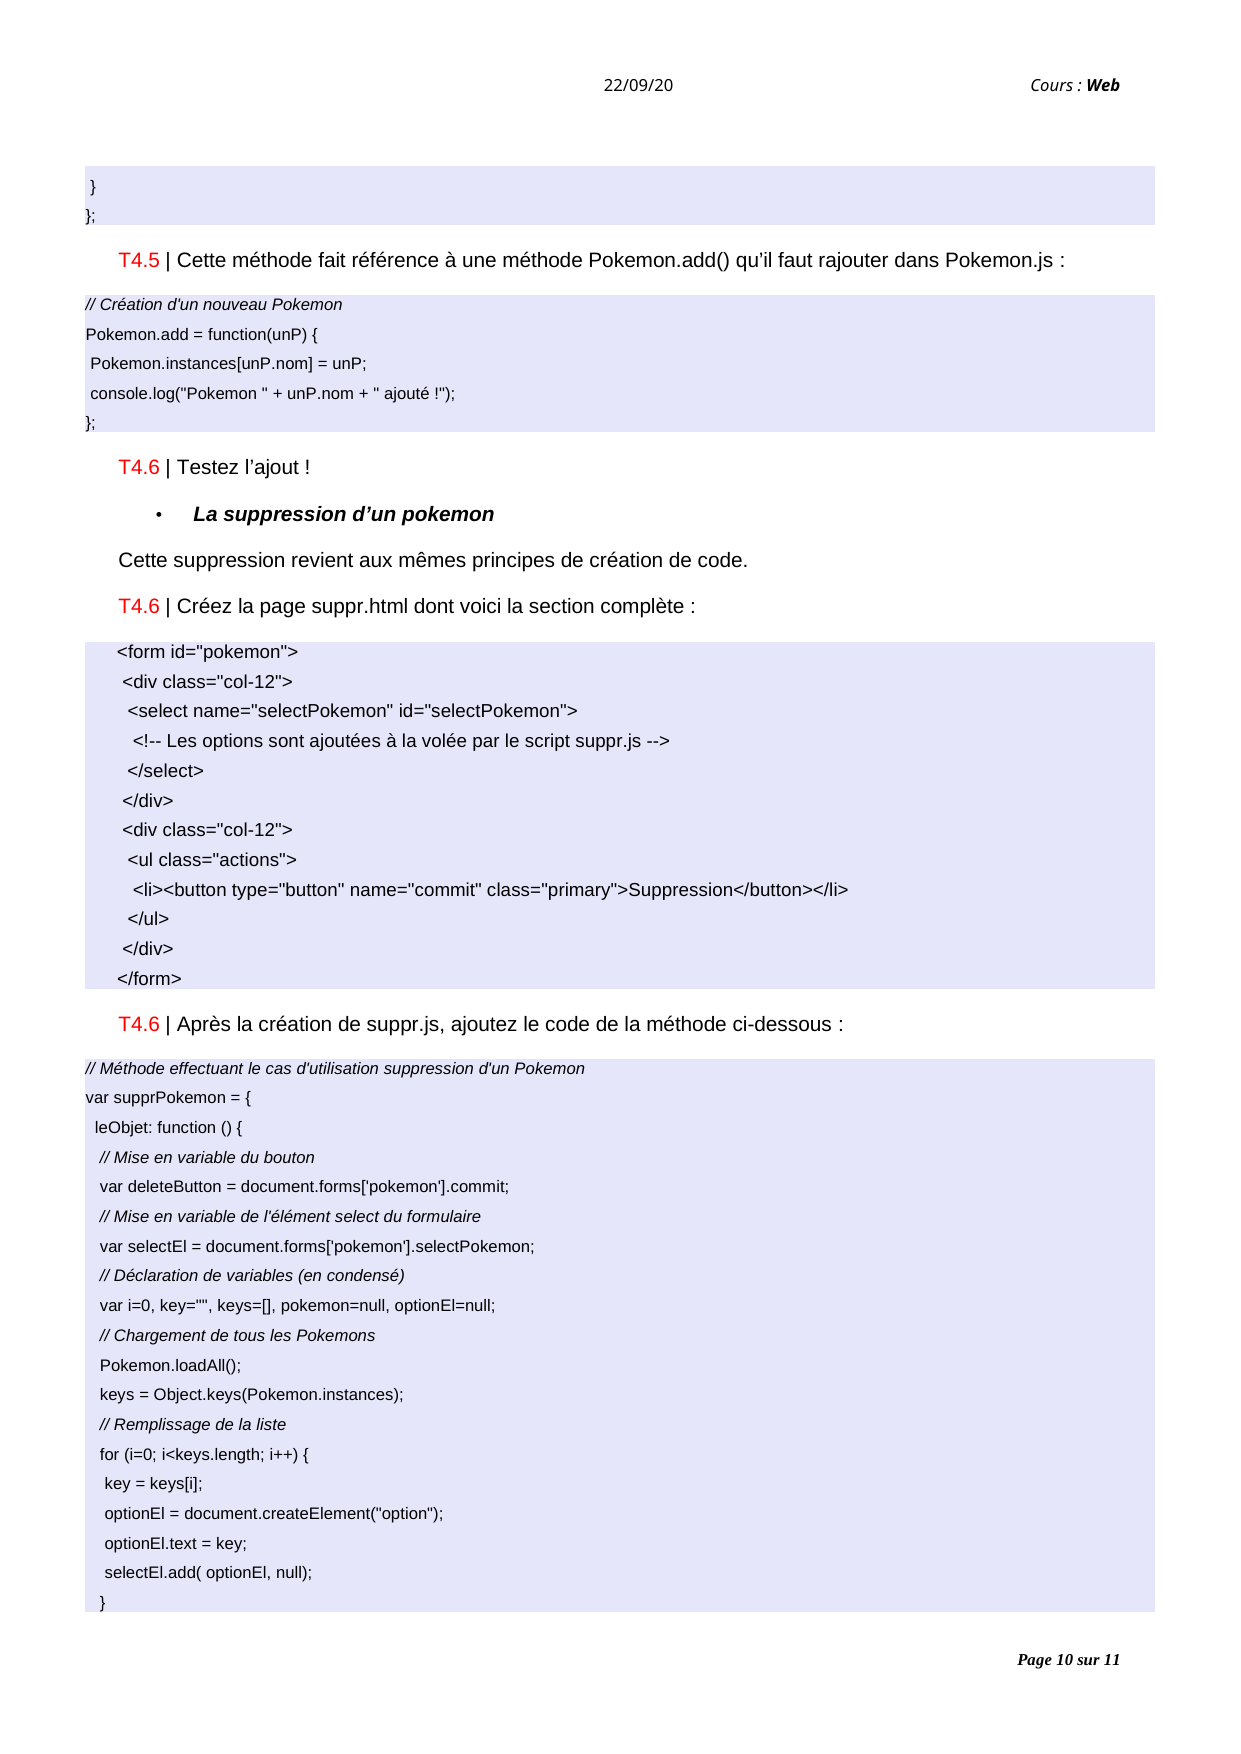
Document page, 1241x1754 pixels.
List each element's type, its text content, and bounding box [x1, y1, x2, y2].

text </div> [85, 930, 1155, 959]
text T4.6 | Créez la page suppr.html dont voici la section complète : [118, 595, 1122, 618]
text } [85, 166, 1155, 196]
text // Mise en variable de l'élément select du formulaire [85, 1196, 1155, 1226]
text console.log("Pokemon " + unP.nom + " ajouté !"); [85, 373, 1155, 403]
text Pokemon.add = function(unP) { [85, 314, 1155, 343]
text // Méthode effectuant le cas d'utilisation suppression d'un Pokemon [85, 1059, 1155, 1078]
text <form id="pokemon"> [85, 642, 1155, 663]
text }; [85, 403, 1155, 432]
text var deleteButton = document.forms['pokemon'].commit; [85, 1167, 1155, 1196]
text optionEl.text = key; [85, 1523, 1155, 1553]
text // Remplissage de la liste [85, 1404, 1155, 1434]
text var supprPokemon = { [85, 1078, 1155, 1107]
text keys = Object.keys(Pokemon.instances); [85, 1374, 1155, 1404]
text <div class="col-12"> [85, 663, 1155, 692]
text // Déclaration de variables (en condensé) [85, 1256, 1155, 1285]
text // Création d'un nouveau Pokemon [85, 295, 1155, 314]
text Pokemon.loadAll(); [85, 1345, 1155, 1374]
text leObjet: function () { [85, 1107, 1155, 1137]
text key = keys[i]; [85, 1463, 1155, 1493]
text <div class="col-12"> [85, 811, 1155, 841]
text optionEl = document.createElement("option"); [85, 1493, 1155, 1523]
text } [85, 1582, 1155, 1612]
text T4.6 | Testez l’ajout ! [118, 456, 1122, 479]
text // Chargement de tous les Pokemons [85, 1315, 1155, 1345]
text </select> [85, 752, 1155, 781]
text Cette suppression revient aux mêmes principes de création de code. [118, 549, 1122, 572]
text Pokemon.instances[unP.nom] = unP; [85, 343, 1155, 373]
text // Mise en variable du bouton [85, 1137, 1155, 1167]
text <ul class="actions"> [85, 841, 1155, 870]
text </div> [85, 781, 1155, 811]
text </ul> [85, 900, 1155, 930]
text <select name="selectPokemon" id="selectPokemon"> [85, 692, 1155, 722]
list La suppression d’un pokemon [156, 502, 1122, 525]
text T4.5 | Cette méthode fait référence à une méthode Pokemon.add() qu’il faut rajouter dans Pokemon.js : [118, 248, 1122, 272]
text selectEl.add( optionEl, null); [85, 1553, 1155, 1582]
text }; [85, 196, 1155, 225]
text T4.6 | Après la création de suppr.js, ajoutez le code de la méthode ci-dessous : [118, 1012, 1122, 1036]
text for (i=0; i<keys.length; i++) { [85, 1434, 1155, 1463]
text <li><button type="button" name="commit" class="primary">Suppression</button></li> [85, 870, 1155, 900]
text <!-- Les options sont ajoutées à la volée par le script suppr.js --> [85, 722, 1155, 752]
text </form> [85, 959, 1155, 989]
text var i=0, key="", keys=[], pokemon=null, optionEl=null; [85, 1285, 1155, 1315]
text var selectEl = document.forms['pokemon'].selectPokemon; [85, 1226, 1155, 1256]
